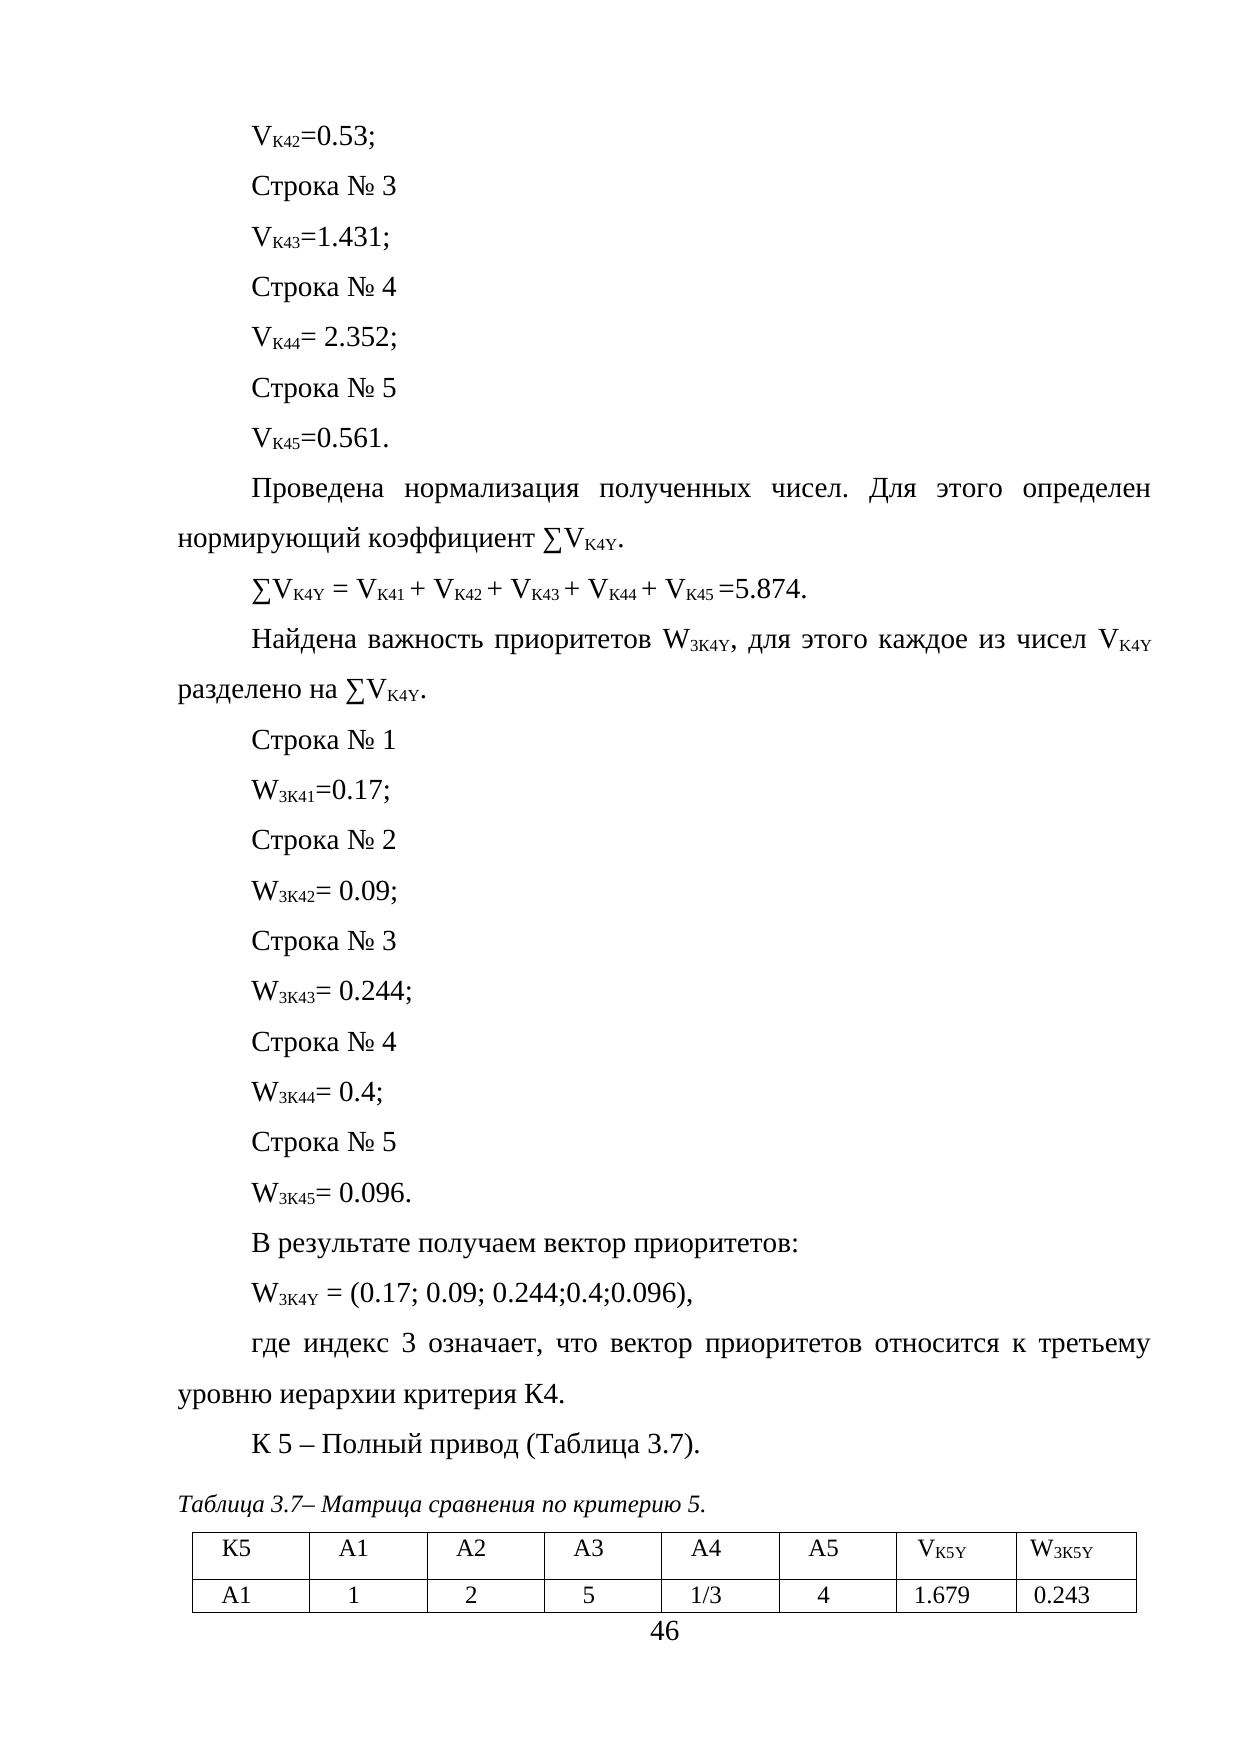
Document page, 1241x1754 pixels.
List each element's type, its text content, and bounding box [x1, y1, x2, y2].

text W3К42= 0.09; [177, 873, 1152, 906]
table_header А5 [780, 1533, 896, 1579]
text Проведена нормализация полученных чисел. Для этого определен нормирующий коэффициент ∑VK4Y. [177, 470, 1152, 554]
text VК45=0.561. [177, 420, 1152, 453]
text W3К45= 0.096. [177, 1175, 1152, 1208]
table_cell 0.243 [1017, 1580, 1136, 1612]
table_cell 1/3 [662, 1580, 779, 1612]
text Найдена важность приоритетов W3К4Y, для этого каждое из чисел VK4Y разделено на ∑VK4Y. [177, 621, 1152, 705]
text Строка № 3 [177, 168, 1152, 202]
table_cell А1 [193, 1580, 309, 1612]
text W3К44= 0.4; [177, 1074, 1152, 1108]
text W3К43= 0.244; [177, 973, 1152, 1007]
text Таблица 3.7– Матрица сравнения по критерию 5. [177, 1489, 1152, 1518]
text Строка № 5 [177, 370, 1152, 403]
table_cell 2 [428, 1580, 544, 1612]
table_cell 1.679 [897, 1580, 1016, 1612]
table_header VК5Y [897, 1533, 1016, 1579]
table_header К5 [193, 1533, 309, 1579]
table_cell 5 [545, 1580, 661, 1612]
text VК44= 2.352; [177, 319, 1152, 353]
text Строка № 3 [177, 923, 1152, 957]
text W3К4Y = (0.17; 0.09; 0.244;0.4;0.096), [177, 1275, 1152, 1309]
text ∑VК4Y = VК41 + VК42 + VК43 + VК44 + VК45 =5.874. [177, 571, 1152, 604]
text Строка № 5 [177, 1124, 1152, 1158]
text К 5 – Полный привод (Таблица 3.7). [177, 1426, 1122, 1460]
table_header W3К5Y [1017, 1533, 1136, 1579]
text Строка № 4 [177, 269, 1152, 303]
text Строка № 1 [177, 722, 1152, 755]
table_cell 1 [310, 1580, 427, 1612]
table_cell 4 [780, 1580, 896, 1612]
table_header А4 [662, 1533, 779, 1579]
table_header А1 [310, 1533, 427, 1579]
text VК43=1.431; [177, 219, 1152, 252]
text Строка № 2 [177, 822, 1152, 856]
text W3К41=0.17; [177, 772, 1152, 806]
text Строка № 4 [177, 1024, 1152, 1057]
text где индекс 3 означает, что вектор приоритетов относится к третьему уровню иерархии критерия К4. [177, 1326, 1152, 1409]
text В результате получаем вектор приоритетов: [177, 1225, 1152, 1258]
table_header А3 [545, 1533, 661, 1579]
text VК42=0.53; [177, 118, 1152, 152]
table_header А2 [428, 1533, 544, 1579]
